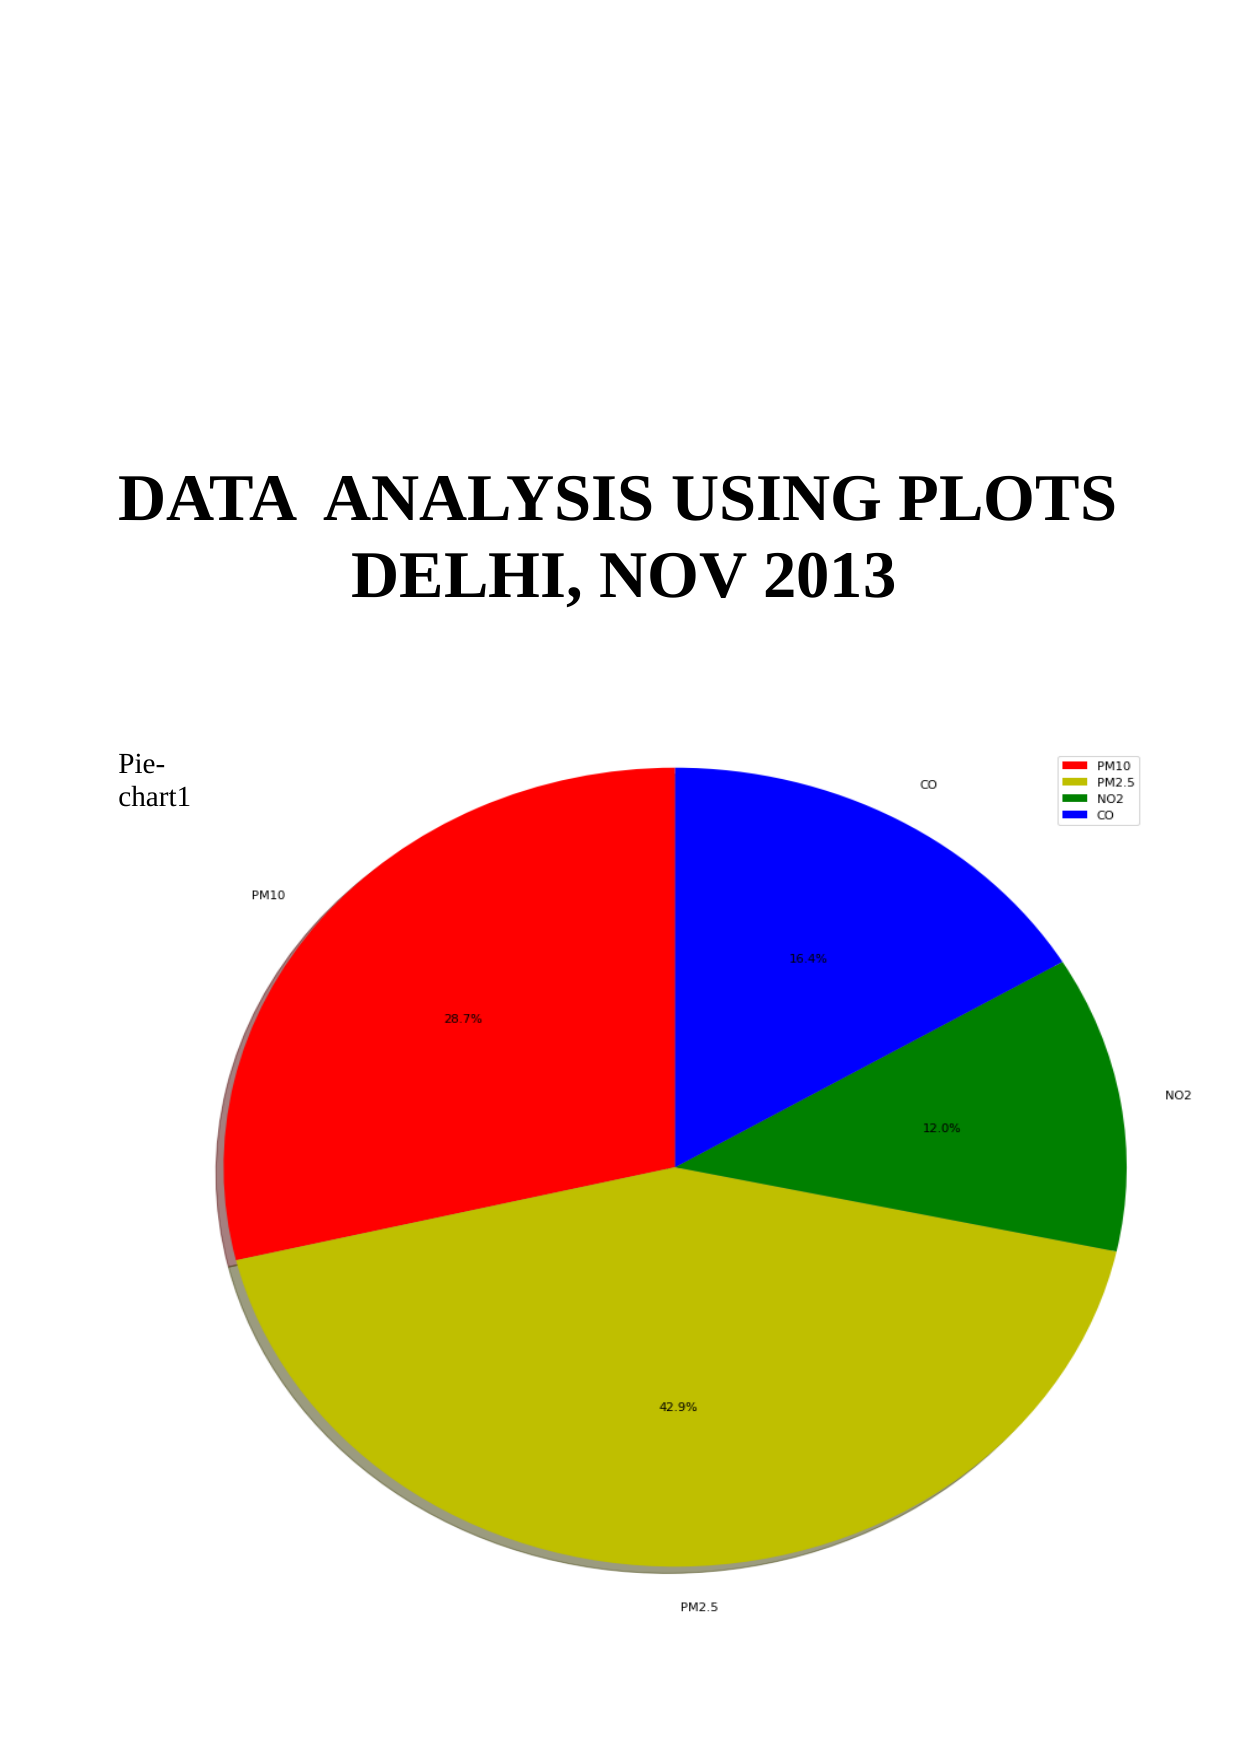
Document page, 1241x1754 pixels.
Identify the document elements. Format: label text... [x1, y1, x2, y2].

text DELHI, NOV 2013 [118, 535, 1122, 612]
text Pie-chart1 [118, 712, 1122, 813]
text DATA ANALYSIS USING PLOTS [118, 458, 1122, 535]
